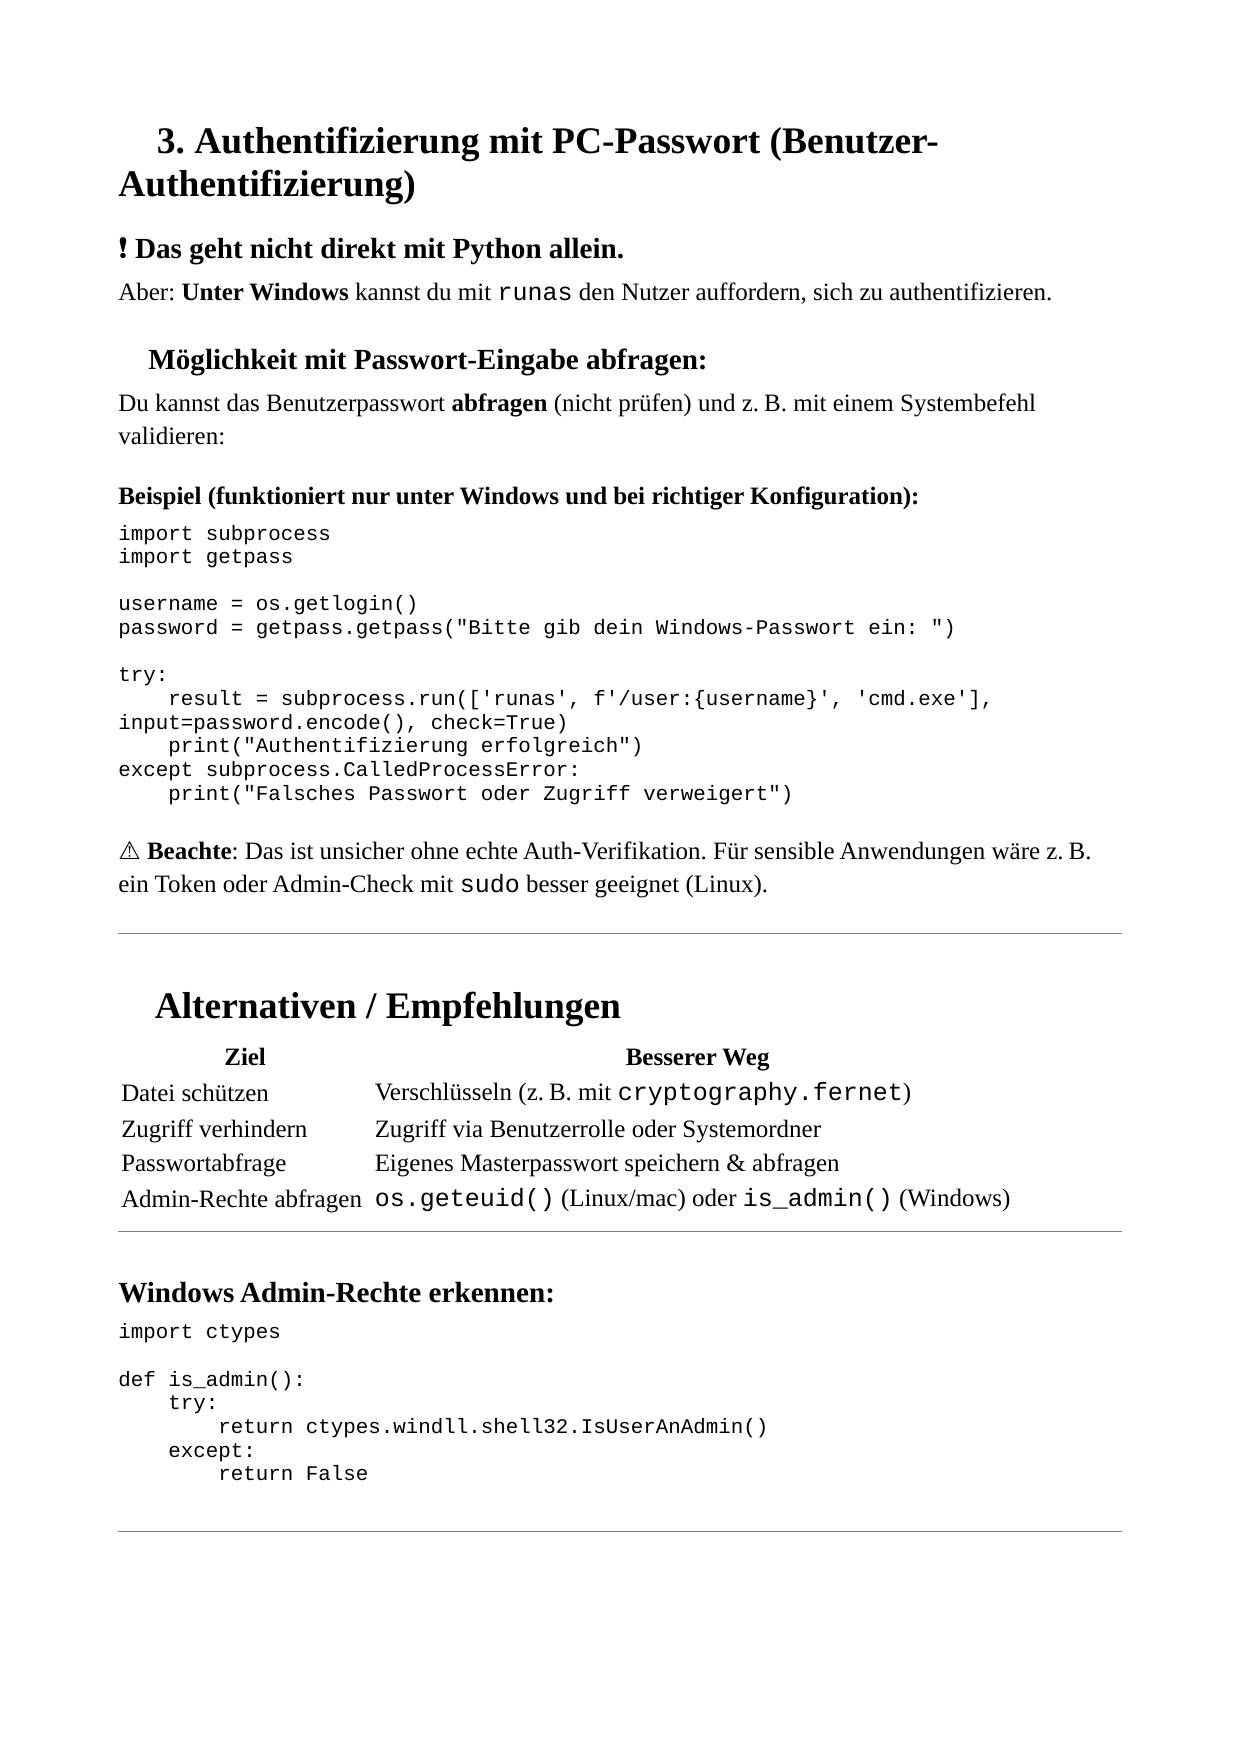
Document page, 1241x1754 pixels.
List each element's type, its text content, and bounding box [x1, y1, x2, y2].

text username = os.getlogin() [118, 593, 1122, 617]
text print("Authentifizierung erfolgreich") [118, 735, 1122, 759]
text ⚠️ Beachte: Das ist unsicher ohne echte Auth-Verifikation. Für sensible Anwendungen wäre z. B. ein Token oder Admin-Check mit sudo besser geeignet (Linux). [118, 836, 1122, 899]
text import ctypes [118, 1321, 1122, 1345]
subtitle ❗ Das geht nicht direkt mit Python allein. [118, 231, 1122, 265]
table_cell Admin-Rechte abfragen [118, 1180, 372, 1217]
text import getpass [118, 546, 1122, 570]
text import subprocess [118, 522, 1122, 546]
table_cell Zugriff via Benutzerrolle oder Systemordner [372, 1111, 1023, 1145]
text except: [118, 1440, 1122, 1463]
table_cell os.geteuid() (Linux/mac) oder is_admin() (Windows) [372, 1180, 1023, 1217]
text Du kannst das Benutzerpasswort abfragen (nicht prüfen) und z. B. mit einem Systembefehl validieren: [118, 388, 1122, 450]
subtitle 🔑 3. Authentifizierung mit PC-Passwort (Benutzer-Authentifizierung) [118, 118, 1122, 204]
table_header Besserer Weg [372, 1040, 1023, 1074]
text return False [118, 1463, 1122, 1487]
table_cell Verschlüsseln (z. B. mit cryptography.fernet) [372, 1074, 1023, 1111]
table_cell Eigenes Masterpasswort speichern & abfragen [372, 1145, 1023, 1180]
text try: [118, 1392, 1122, 1416]
subtitle 💡 Alternativen / Empfehlungen [118, 984, 1122, 1027]
text password = getpass.getpass("Bitte gib dein Windows-Passwort ein: ") [118, 617, 1122, 641]
text Aber: Unter Windows kannst du mit runas den Nutzer auffordern, sich zu authentifizieren. [118, 277, 1122, 308]
text except subprocess.CalledProcessError: [118, 759, 1122, 783]
subtitle Beispiel (funktioniert nur unter Windows und bei richtiger Konfiguration): [118, 481, 1122, 510]
text result = subprocess.run(['runas', f'/user:{username}', 'cmd.exe'], input=password.encode(), check=True) [118, 688, 1122, 735]
subtitle 🪪 Möglichkeit mit Passwort-Eingabe abfragen: [118, 342, 1122, 376]
text return ctypes.windll.shell32.IsUserAnAdmin() [118, 1416, 1122, 1440]
text try: [118, 664, 1122, 688]
table_header Ziel [118, 1040, 372, 1074]
text print("Falsches Passwort oder Zugriff verweigert") [118, 783, 1122, 806]
table_cell Passwortabfrage [118, 1145, 372, 1180]
text def is_admin(): [118, 1369, 1122, 1392]
subtitle Windows Admin-Rechte erkennen: [118, 1275, 1122, 1309]
table_cell Datei schützen [118, 1074, 372, 1111]
table_cell Zugriff verhindern [118, 1111, 372, 1145]
